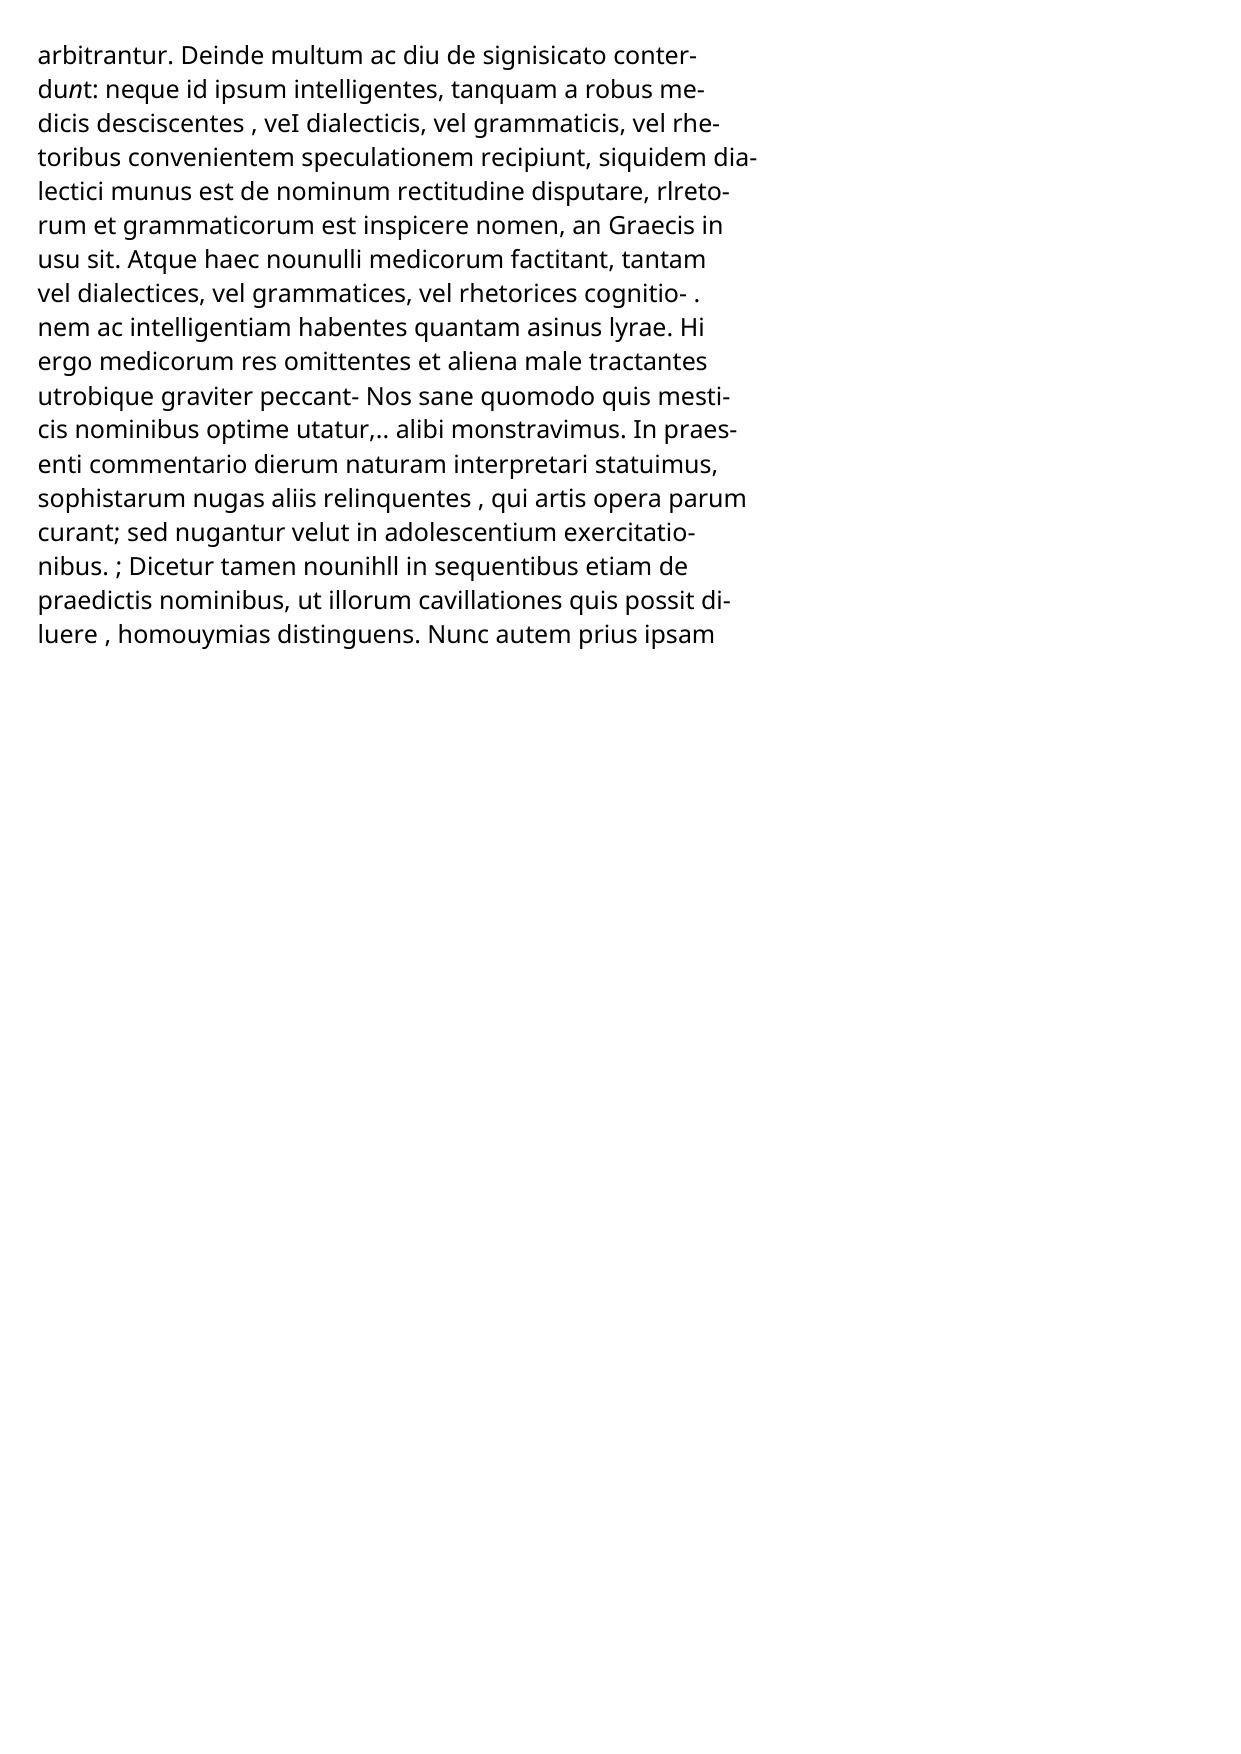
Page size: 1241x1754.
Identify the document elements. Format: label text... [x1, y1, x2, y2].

text arbitrantur. Deinde multum ac diu de signisicato conter- dunt: neque id ipsum intelligentes, tanquam a robus me- dicis desciscentes , veI dialecticis, vel grammaticis, vel rhe- toribus convenientem speculationem recipiunt, siquidem dia- lectici munus est de nominum rectitudine disputare, rlreto- rum et grammaticorum est inspicere nomen, an Graecis in usu sit. Atque haec nounulli medicorum factitant, tantam vel dialectices, vel grammatices, vel rhetorices cognitio- . nem ac intelligentiam habentes quantam asinus lyrae. Hi ergo medicorum res omittentes et aliena male tractantes utrobique graviter peccant- Nos sane quomodo quis mesti- cis nominibus optime utatur,.. alibi monstravimus. In praes- enti commentario dierum naturam interpretari statuimus, sophistarum nugas aliis relinquentes , qui artis opera parum curant; sed nugantur velut in adolescentium exercitatio- nibus. ; Dicetur tamen nounihll in sequentibus etiam de praedictis nominibus, ut illorum cavillationes quis possit di- luere , homouymias distinguens. Nunc autem prius ipsam [37, 37, 1203, 651]
